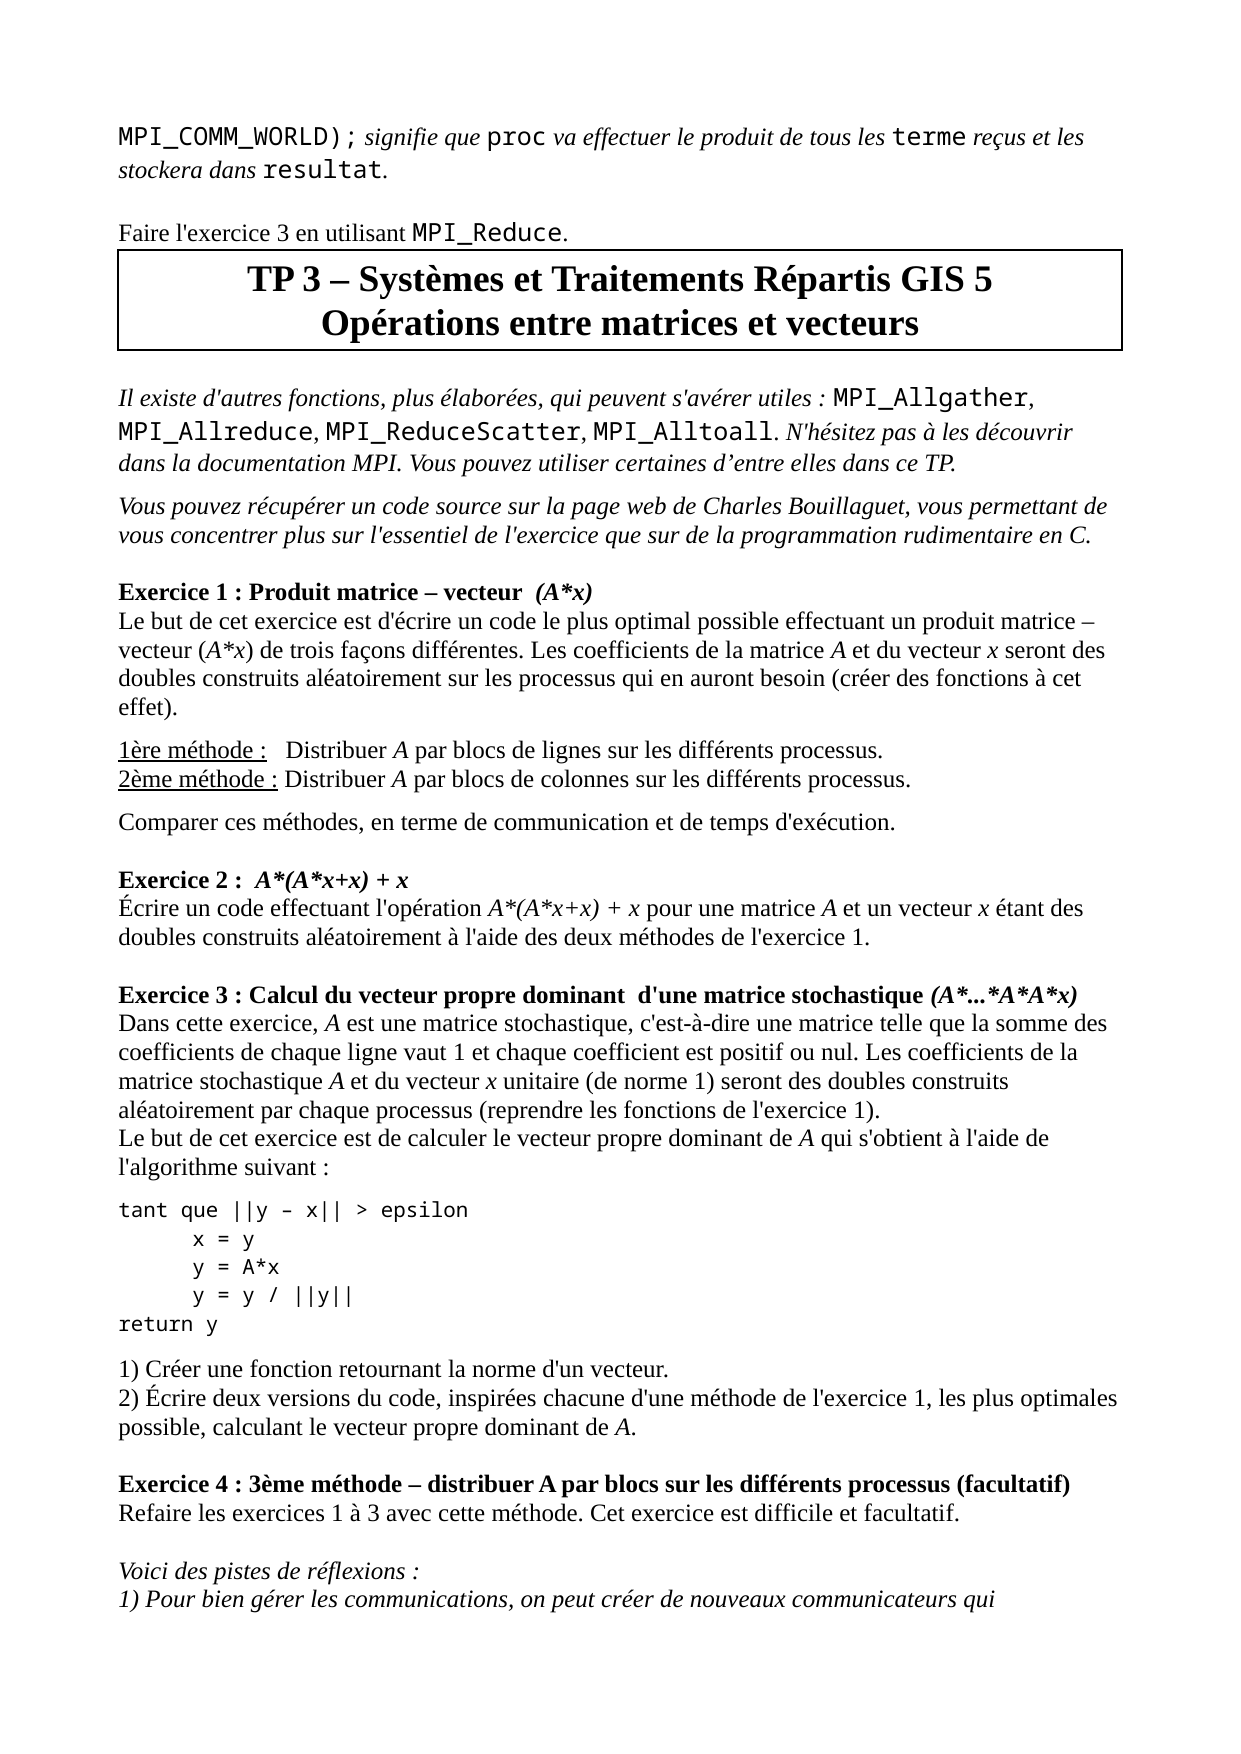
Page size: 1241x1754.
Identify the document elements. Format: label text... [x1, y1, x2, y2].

text MPI_COMM_WORLD); signifie que proc va effectuer le produit de tous les terme reçus et les stockera dans resultat. [118, 118, 1122, 186]
text Faire l'exercice 3 en utilisant MPI_Reduce. [118, 215, 1122, 249]
text Le but de cet exercice est de calculer le vecteur propre dominant de A qui s'obtient à l'aide de l'algorithme suivant : [118, 1123, 1122, 1181]
text Exercice 4 : 3ème méthode – distribuer A par blocs sur les différents processus (facultatif) [118, 1469, 1122, 1498]
text Exercice 1 : Produit matrice – vecteur (A*x) [118, 577, 1122, 606]
text y = y / ||y|| [118, 1281, 1122, 1309]
text Refaire les exercices 1 à 3 avec cette méthode. Cet exercice est difficile et facultatif. [118, 1498, 1122, 1527]
table_header TP 3 – Systèmes et Traitements Répartis GIS 5 Opérations entre matrices et vecteurs [119, 251, 1121, 349]
text y = A*x [118, 1252, 1122, 1281]
text Le but de cet exercice est d'écrire un code le plus optimal possible effectuant un produit matrice – vecteur (A*x) de trois façons différentes. Les coefficients de la matrice A et du vecteur x seront des doubles construits aléatoirement sur les processus qui en auront besoin (créer des fonctions à cet effet). [118, 606, 1122, 721]
text Exercice 3 : Calcul du vecteur propre dominant d'une matrice stochastique (A*...*A*A*x) [118, 980, 1122, 1008]
text Dans cette exercice, A est une matrice stochastique, c'est-à-dire une matrice telle que la somme des coefficients de chaque ligne vaut 1 et chaque coefficient est positif ou nul. Les coefficients de la matrice stochastique A et du vecteur x unitaire (de norme 1) seront des doubles construits aléatoirement par chaque processus (reprendre les fonctions de l'exercice 1). [118, 1008, 1122, 1123]
text 1ère méthode : Distribuer A par blocs de lignes sur les différents processus. [118, 735, 1122, 764]
text Voici des pistes de réflexions : [118, 1556, 1122, 1584]
text return y [118, 1309, 1122, 1337]
text Comparer ces méthodes, en terme de communication et de temps d'exécution. [118, 807, 1122, 836]
text Écrire un code effectuant l'opération A*(A*x+x) + x pour une matrice A et un vecteur x étant des doubles construits aléatoirement à l'aide des deux méthodes de l'exercice 1. [118, 893, 1122, 951]
text Vous pouvez récupérer un code source sur la page web de Charles Bouillaguet, vous permettant de vous concentrer plus sur l'essentiel de l'exercice que sur de la programmation rudimentaire en C. [118, 491, 1122, 548]
text 1) Pour bien gérer les communications, on peut créer de nouveaux communicateurs qui [118, 1584, 1122, 1613]
text 1) Créer une fonction retournant la norme d'un vecteur. [118, 1354, 1122, 1383]
text 2) Écrire deux versions du code, inspirées chacune d'une méthode de l'exercice 1, les plus optimales possible, calculant le vecteur propre dominant de A. [118, 1383, 1122, 1441]
text Il existe d'autres fonctions, plus élaborées, qui peuvent s'avérer utiles : MPI_Allgather, MPI_Allreduce, MPI_ReduceScatter, MPI_Alltoall. N'hésitez pas à les découvrir dans la documentation MPI. Vous pouvez utiliser certaines d’entre elles dans ce TP. [118, 380, 1122, 477]
text 2ème méthode : Distribuer A par blocs de colonnes sur les différents processus. [118, 764, 1122, 793]
text x = y [118, 1224, 1122, 1252]
text Exercice 2 : A*(A*x+x) + x [118, 865, 1122, 893]
text tant que ||y – x|| > epsilon [118, 1195, 1122, 1224]
